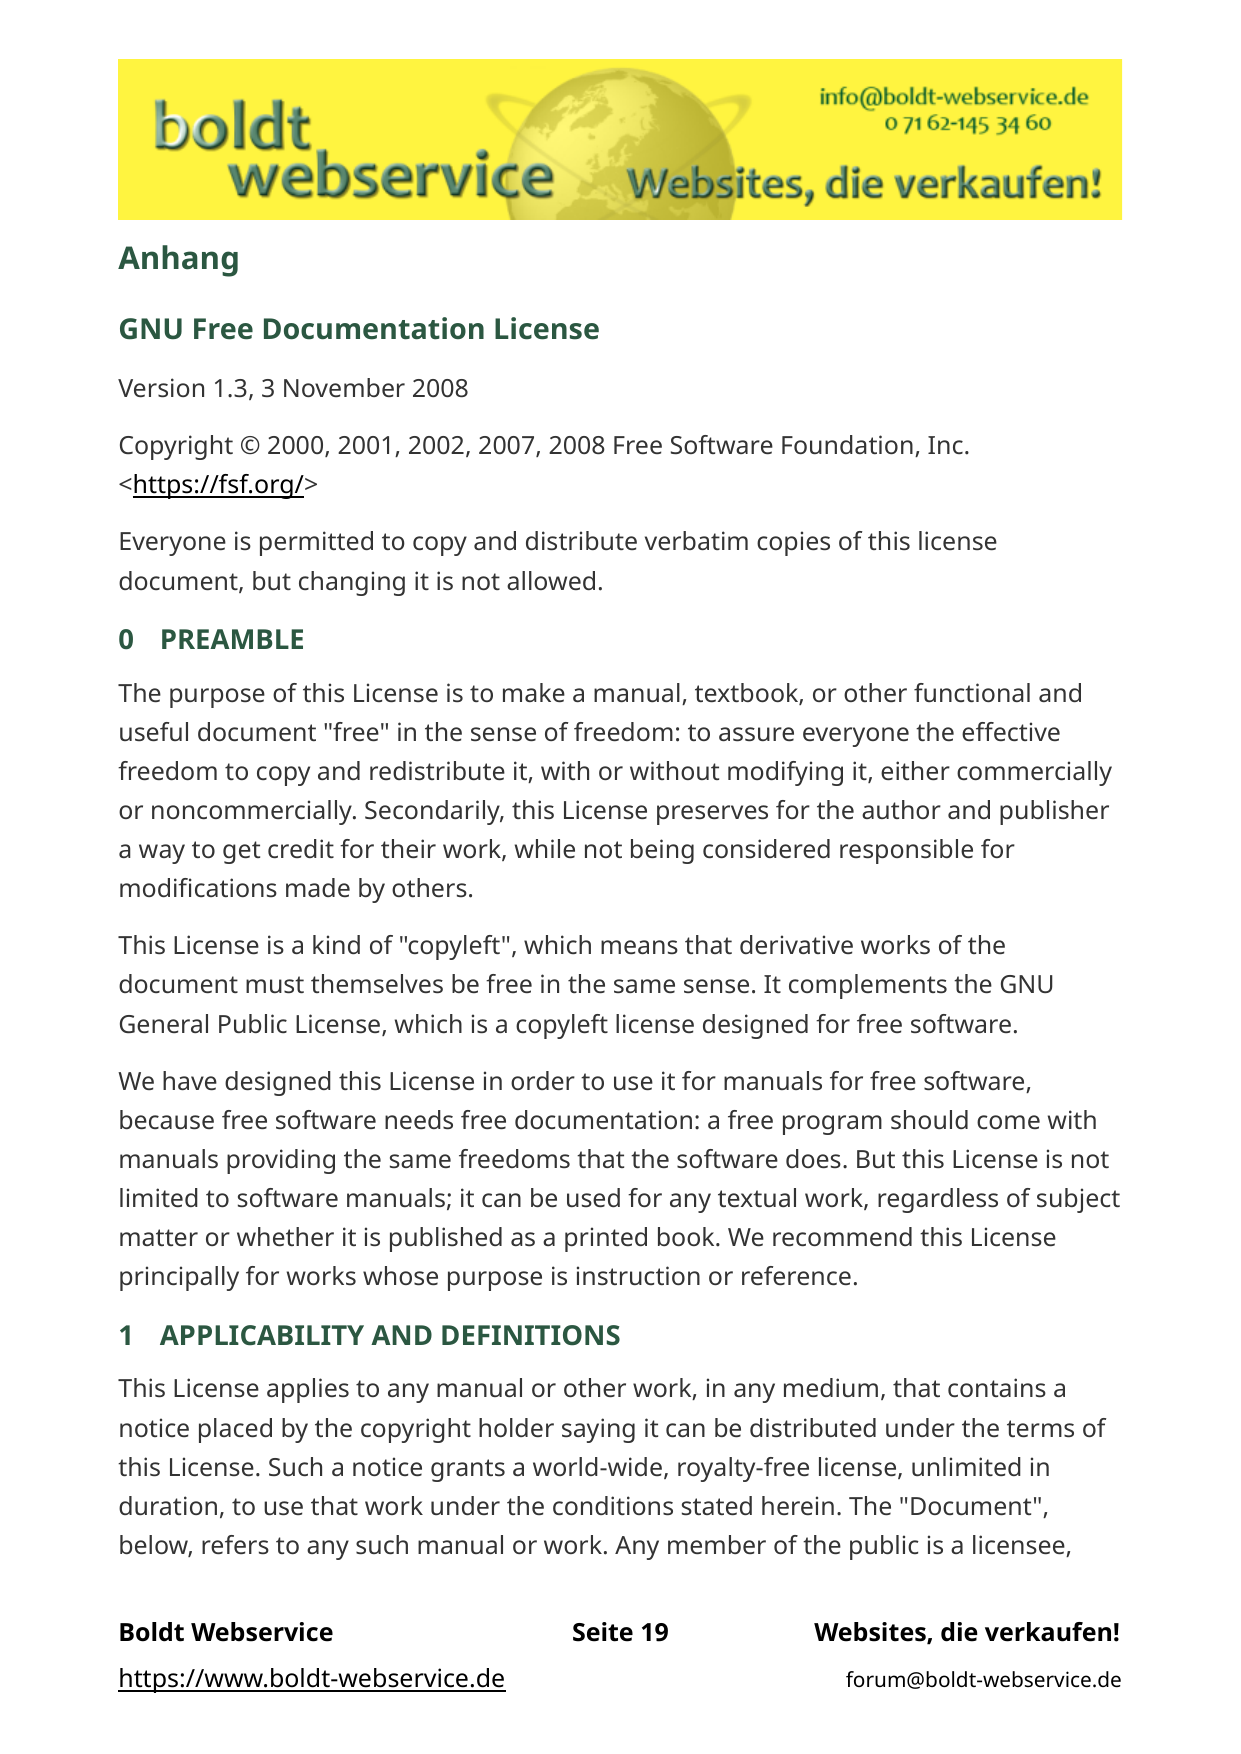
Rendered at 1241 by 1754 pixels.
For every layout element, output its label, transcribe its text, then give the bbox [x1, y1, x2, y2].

text Copyright © 2000, 2001, 2002, 2007, 2008 Free Software Foundation, Inc. <https://fsf.org/> [118, 428, 1122, 501]
picture [118, 59, 1123, 220]
text The purpose of this License is to make a manual, textbook, or other functional and useful document "free" in the sense of freedom: to assure everyone the effective freedom to copy and redistribute it, with or without modifying it, either commercially or noncommercially. Secondarily, this License preserves for the author and publisher a way to get credit for their work, while not being considered responsible for modifications made by others. [118, 675, 1122, 905]
text Version 1.3, 3 November 2008 [118, 371, 1122, 405]
text This License is a kind of "copyleft", which means that derivative works of the document must themselves be free in the same sense. It complements the GNU General Public License, which is a copyleft license designed for free software. [118, 928, 1122, 1040]
subtitle Anhang [118, 236, 1122, 279]
subtitle PREAMBLE [118, 620, 1122, 658]
text We have designed this License in order to use it for manuals for free software, because free software needs free documentation: a free program should come with manuals providing the same freedoms that the software does. But this License is not limited to software manuals; it can be used for any textual work, regardless of subject matter or whether it is published as a printed book. We recommend this License principally for works whose purpose is instruction or reference. [118, 1063, 1122, 1293]
subtitle GNU Free Documentation License [118, 308, 1122, 347]
subtitle APPLICABILITY AND DEFINITIONS [118, 1316, 1122, 1353]
text Everyone is permitted to copy and distribute verbatim copies of this license document, but changing it is not allowed. [118, 524, 1122, 597]
text This License applies to any manual or other work, in any medium, that contains a notice placed by the copyright holder saying it can be distributed under the terms of this License. Such a notice grants a world-wide, royalty-free license, unlimited in duration, to use that work under the conditions stated herein. The "Document", below, refers to any such manual or work. Any member of the public is a licensee, [118, 1371, 1122, 1562]
